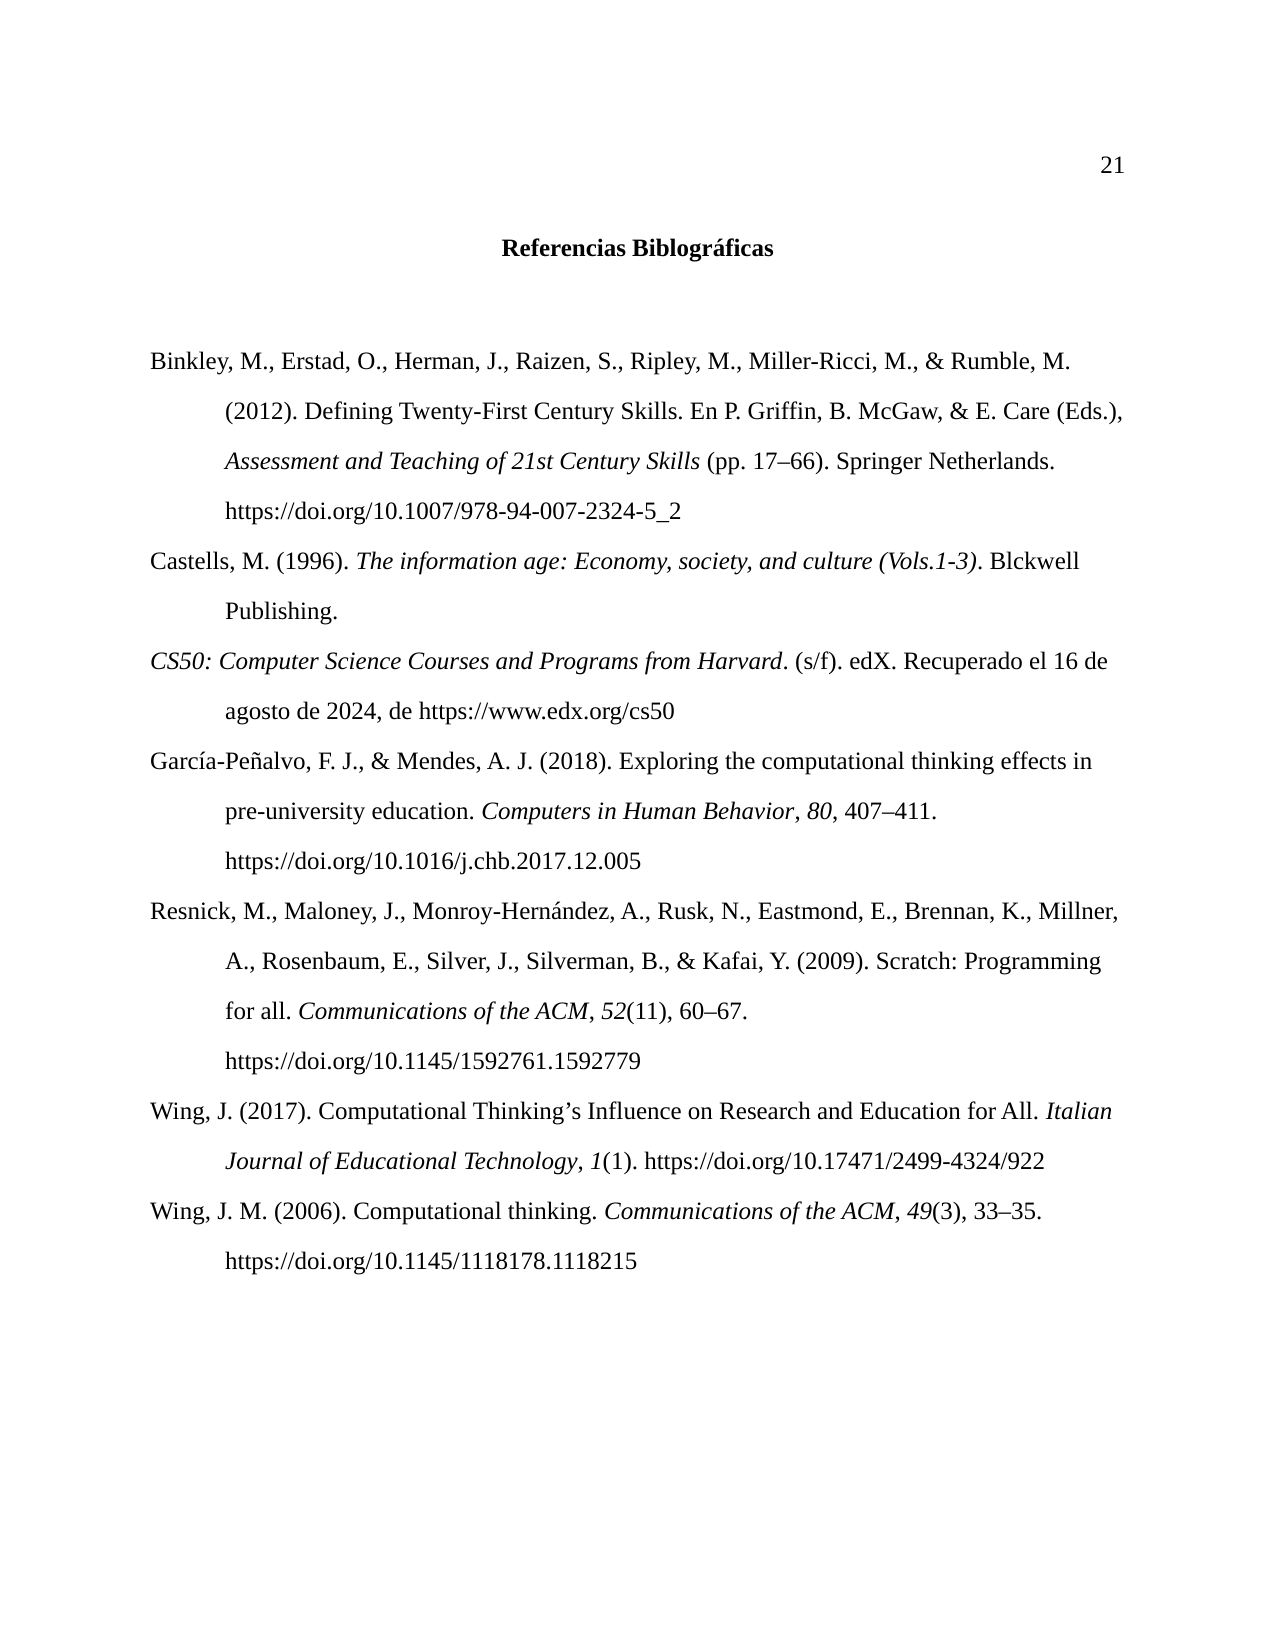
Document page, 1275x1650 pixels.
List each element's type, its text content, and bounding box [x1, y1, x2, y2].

text Resnick, M., Maloney, J., Monroy-Hernández, A., Rusk, N., Eastmond, E., Brennan, K., Millner, A., Rosenbaum, E., Silver, J., Silverman, B., & Kafai, Y. (2009). Scratch: Programming for all. Communications of the ACM, 52(11), 60–67. https://doi.org/10.1145/1592761.1592779 [150, 874, 1125, 1074]
text Binkley, M., Erstad, O., Herman, J., Raizen, S., Ripley, M., Miller-Ricci, M., & Rumble, M. (2012). Defining Twenty-First Century Skills. En P. Griffin, B. McGaw, & E. Care (Eds.), Assessment and Teaching of 21st Century Skills (pp. 17–66). Springer Netherlands. https://doi.org/10.1007/978-94-007-2324-5_2 [150, 324, 1125, 524]
text García-Peñalvo, F. J., & Mendes, A. J. (2018). Exploring the computational thinking effects in pre-university education. Computers in Human Behavior, 80, 407–411. https://doi.org/10.1016/j.chb.2017.12.005 [150, 724, 1125, 874]
text Wing, J. (2017). Computational Thinking’s Influence on Research and Education for All. Italian Journal of Educational Technology, 1(1). https://doi.org/10.17471/2499-4324/922 [150, 1074, 1125, 1174]
subtitle Referencias biblográficas [150, 233, 1125, 262]
text CS50: Computer Science Courses and Programs from Harvard. (s/f). edX. Recuperado el 16 de agosto de 2024, de https://www.edx.org/cs50 [150, 624, 1125, 724]
text Wing, J. M. (2006). Computational thinking. Communications of the ACM, 49(3), 33–35. https://doi.org/10.1145/1118178.1118215 [150, 1174, 1125, 1274]
text Castells, M. (1996). The information age: Economy, society, and culture (Vols.1-3). Blckwell Publishing. [150, 524, 1125, 624]
